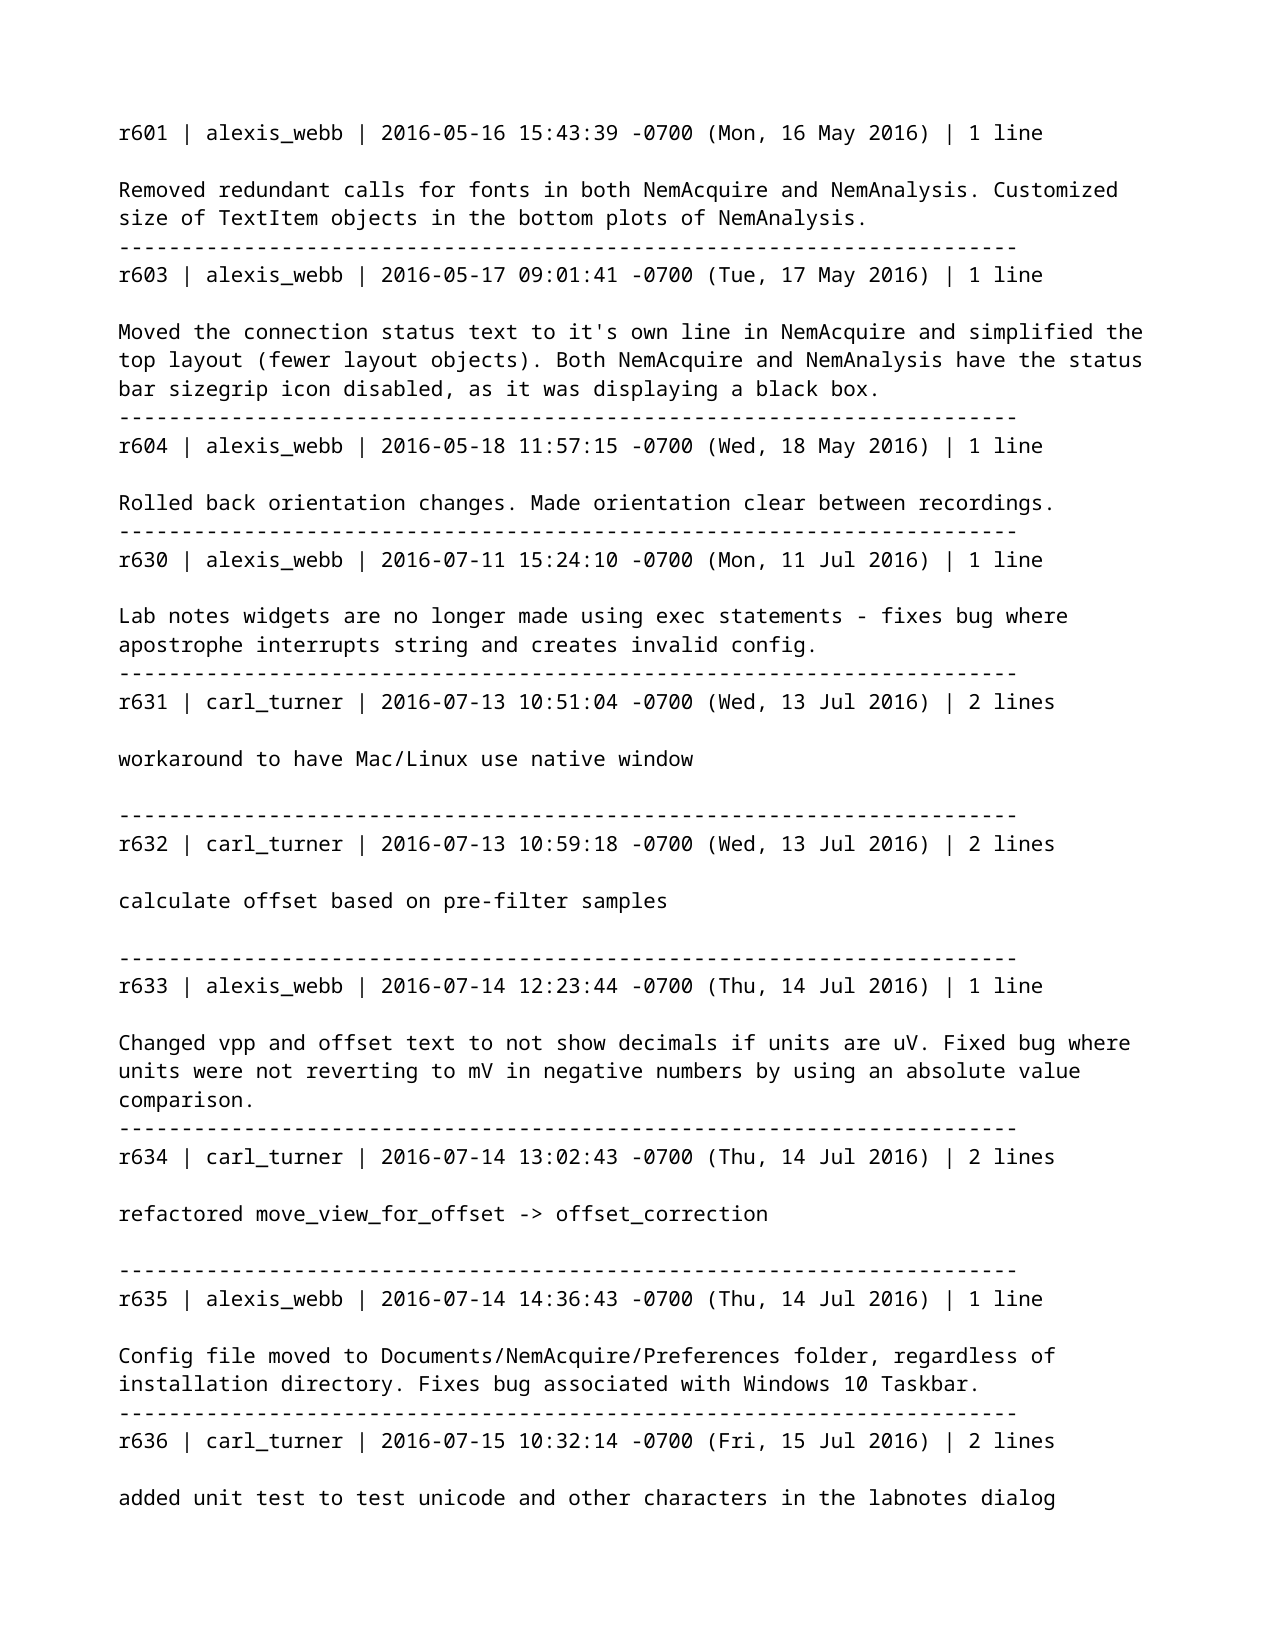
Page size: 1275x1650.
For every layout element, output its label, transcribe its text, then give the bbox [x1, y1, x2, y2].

text ------------------------------------------------------------------------ [118, 943, 1157, 971]
text ------------------------------------------------------------------------ [118, 1398, 1157, 1426]
text r635 | alexis_webb | 2016-07-14 14:36:43 -0700 (Thu, 14 Jul 2016) | 1 line [118, 1284, 1157, 1312]
text r636 | carl_turner | 2016-07-15 10:32:14 -0700 (Fri, 15 Jul 2016) | 2 lines [118, 1426, 1157, 1455]
text Rolled back orientation changes. Made orientation clear between recordings. [118, 488, 1157, 516]
text ------------------------------------------------------------------------ [118, 658, 1157, 687]
text r630 | alexis_webb | 2016-07-11 15:24:10 -0700 (Mon, 11 Jul 2016) | 1 line [118, 545, 1157, 573]
text ------------------------------------------------------------------------ [118, 232, 1157, 260]
text Lab notes widgets are no longer made using exec statements - fixes bug where apostrophe interrupts string and creates invalid config. [118, 602, 1157, 658]
text ------------------------------------------------------------------------ [118, 801, 1157, 829]
text ------------------------------------------------------------------------ [118, 402, 1157, 431]
text r601 | alexis_webb | 2016-05-16 15:43:39 -0700 (Mon, 16 May 2016) | 1 line [118, 118, 1157, 147]
text r632 | carl_turner | 2016-07-13 10:59:18 -0700 (Wed, 13 Jul 2016) | 2 lines [118, 829, 1157, 857]
text r634 | carl_turner | 2016-07-14 13:02:43 -0700 (Thu, 14 Jul 2016) | 2 lines [118, 1142, 1157, 1170]
text refactored move_view_for_offset -> offset_correction [118, 1199, 1157, 1227]
text workaround to have Mac/Linux use native window [118, 744, 1157, 772]
text ------------------------------------------------------------------------ [118, 516, 1157, 545]
text Removed redundant calls for fonts in both NemAcquire and NemAnalysis. Customized size of TextItem objects in the bottom plots of NemAnalysis. [118, 175, 1157, 232]
text Config file moved to Documents/NemAcquire/Preferences folder, regardless of installation directory. Fixes bug associated with Windows 10 Taskbar. [118, 1341, 1157, 1398]
text Changed vpp and offset text to not show decimals if units are uV. Fixed bug where units were not reverting to mV in negative numbers by using an absolute value comparison. [118, 1028, 1157, 1113]
text r603 | alexis_webb | 2016-05-17 09:01:41 -0700 (Tue, 17 May 2016) | 1 line [118, 260, 1157, 289]
text r633 | alexis_webb | 2016-07-14 12:23:44 -0700 (Thu, 14 Jul 2016) | 1 line [118, 971, 1157, 1000]
text r631 | carl_turner | 2016-07-13 10:51:04 -0700 (Wed, 13 Jul 2016) | 2 lines [118, 687, 1157, 715]
text added unit test to test unicode and other characters in the labnotes dialog [118, 1483, 1157, 1512]
text ------------------------------------------------------------------------ [118, 1113, 1157, 1142]
text calculate offset based on pre-filter samples [118, 886, 1157, 914]
text ------------------------------------------------------------------------ [118, 1256, 1157, 1284]
text r604 | alexis_webb | 2016-05-18 11:57:15 -0700 (Wed, 18 May 2016) | 1 line [118, 431, 1157, 459]
text Moved the connection status text to it's own line in NemAcquire and simplified the top layout (fewer layout objects). Both NemAcquire and NemAnalysis have the status bar sizegrip icon disabled, as it was displaying a black box. [118, 317, 1157, 402]
